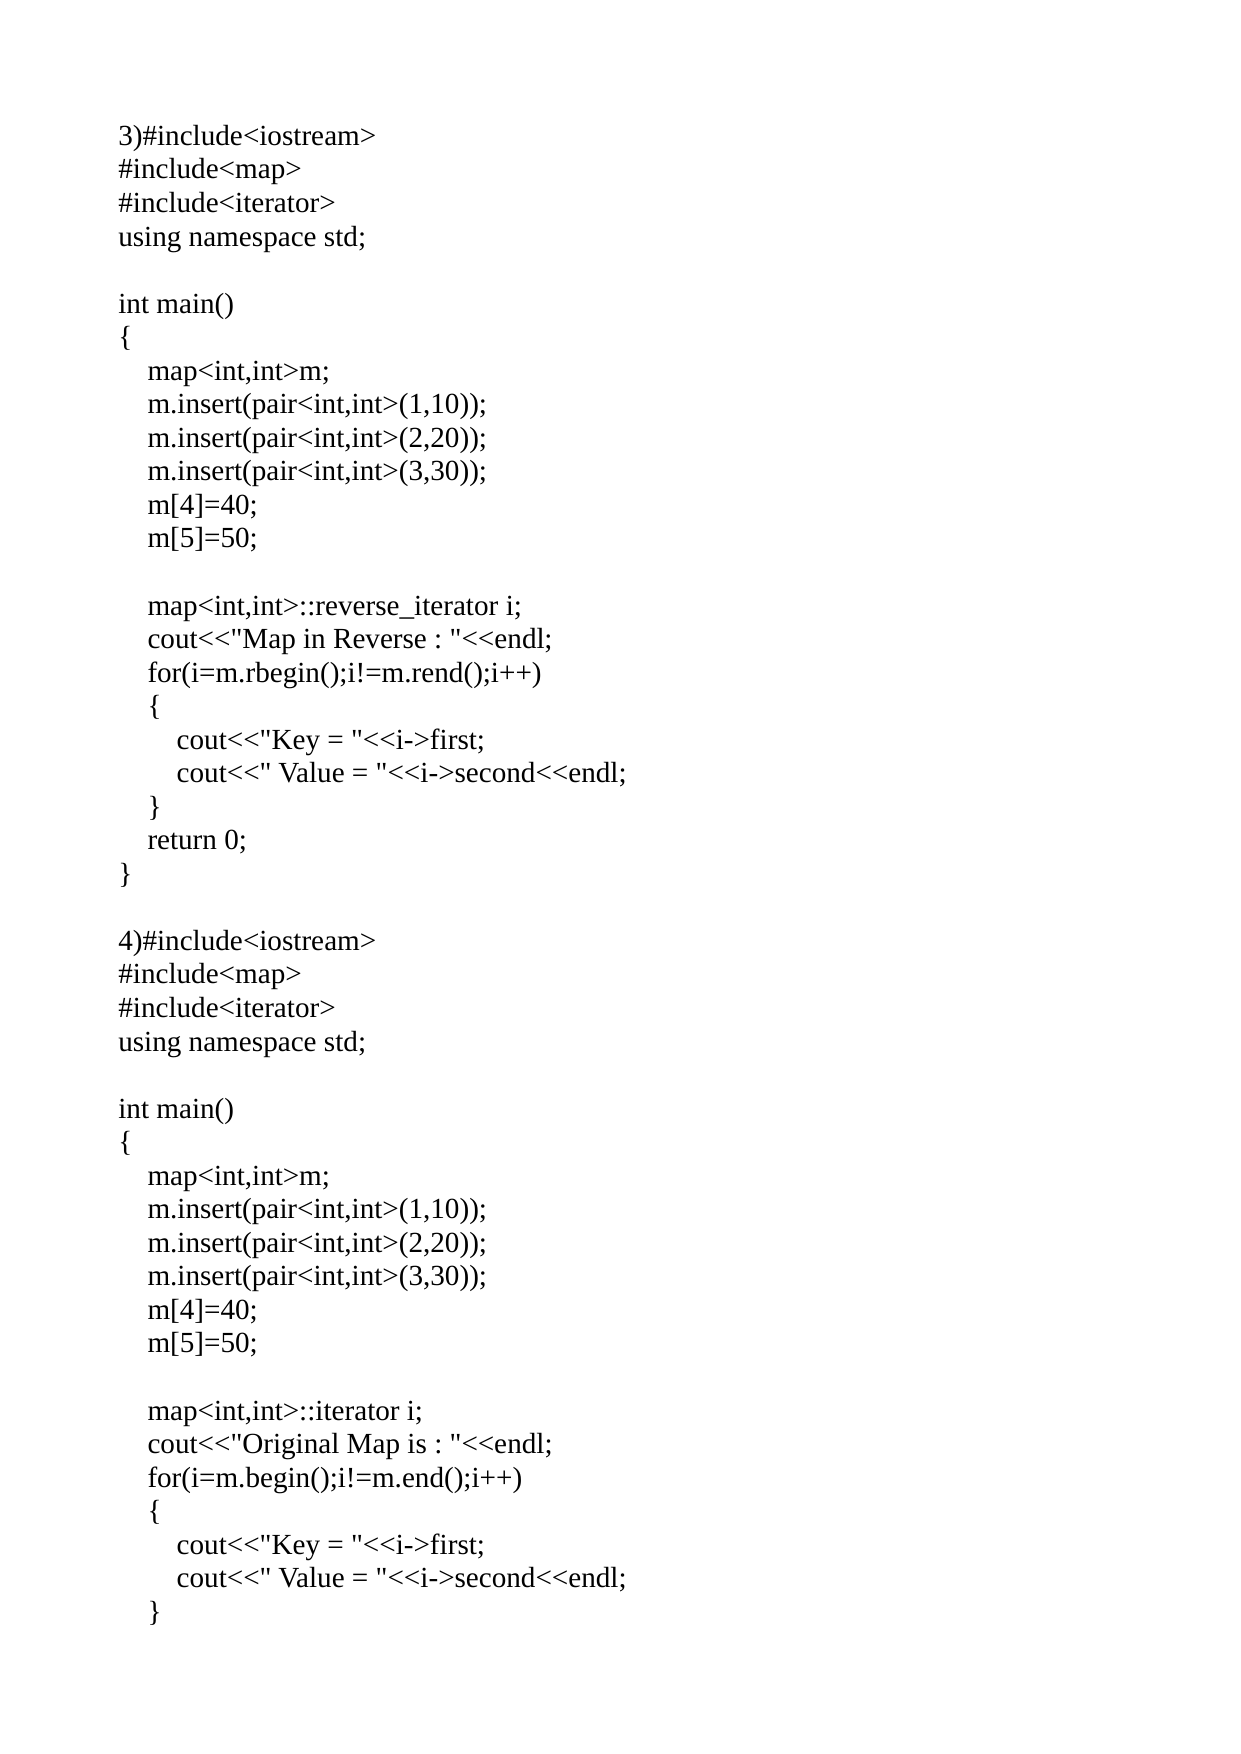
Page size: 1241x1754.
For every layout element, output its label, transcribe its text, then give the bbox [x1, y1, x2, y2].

text using namespace std; [118, 1024, 1122, 1057]
text return 0; [118, 822, 1122, 856]
text map<int,int>m; [118, 1158, 1122, 1191]
text map<int,int>::reverse_iterator i; [118, 588, 1122, 621]
text m.insert(pair<int,int>(1,10)); [118, 386, 1122, 420]
text m.insert(pair<int,int>(2,20)); [118, 420, 1122, 453]
text m[5]=50; [118, 521, 1122, 554]
text m[4]=40; [118, 487, 1122, 521]
text #include<map> [118, 957, 1122, 990]
text map<int,int>::iterator i; [118, 1393, 1122, 1426]
text cout<<"Original Map is : "<<endl; [118, 1426, 1122, 1460]
text #include<iterator> [118, 185, 1122, 219]
text m.insert(pair<int,int>(1,10)); [118, 1191, 1122, 1225]
text cout<<"Map in Reverse : "<<endl; [118, 621, 1122, 655]
text using namespace std; [118, 219, 1122, 252]
text cout<<" Value = "<<i->second<<endl; [118, 755, 1122, 789]
text int main() [118, 1091, 1122, 1124]
text 4)#include<iostream> [118, 923, 1122, 957]
text { [118, 1493, 1122, 1527]
text 3)#include<iostream> [118, 118, 1122, 152]
text for(i=m.begin();i!=m.end();i++) [118, 1460, 1122, 1493]
text { [118, 688, 1122, 722]
text { [118, 319, 1122, 353]
text for(i=m.rbegin();i!=m.rend();i++) [118, 655, 1122, 688]
text m.insert(pair<int,int>(3,30)); [118, 1258, 1122, 1292]
text } [118, 1594, 1122, 1627]
text map<int,int>m; [118, 353, 1122, 386]
text m[5]=50; [118, 1326, 1122, 1359]
text #include<iterator> [118, 990, 1122, 1024]
text cout<<"Key = "<<i->first; [118, 722, 1122, 755]
text } [118, 856, 1122, 889]
text #include<map> [118, 152, 1122, 185]
text { [118, 1124, 1122, 1158]
text m.insert(pair<int,int>(3,30)); [118, 453, 1122, 487]
text cout<<" Value = "<<i->second<<endl; [118, 1560, 1122, 1594]
text m.insert(pair<int,int>(2,20)); [118, 1225, 1122, 1258]
text cout<<"Key = "<<i->first; [118, 1527, 1122, 1560]
text } [118, 789, 1122, 822]
text m[4]=40; [118, 1292, 1122, 1326]
text int main() [118, 286, 1122, 319]
